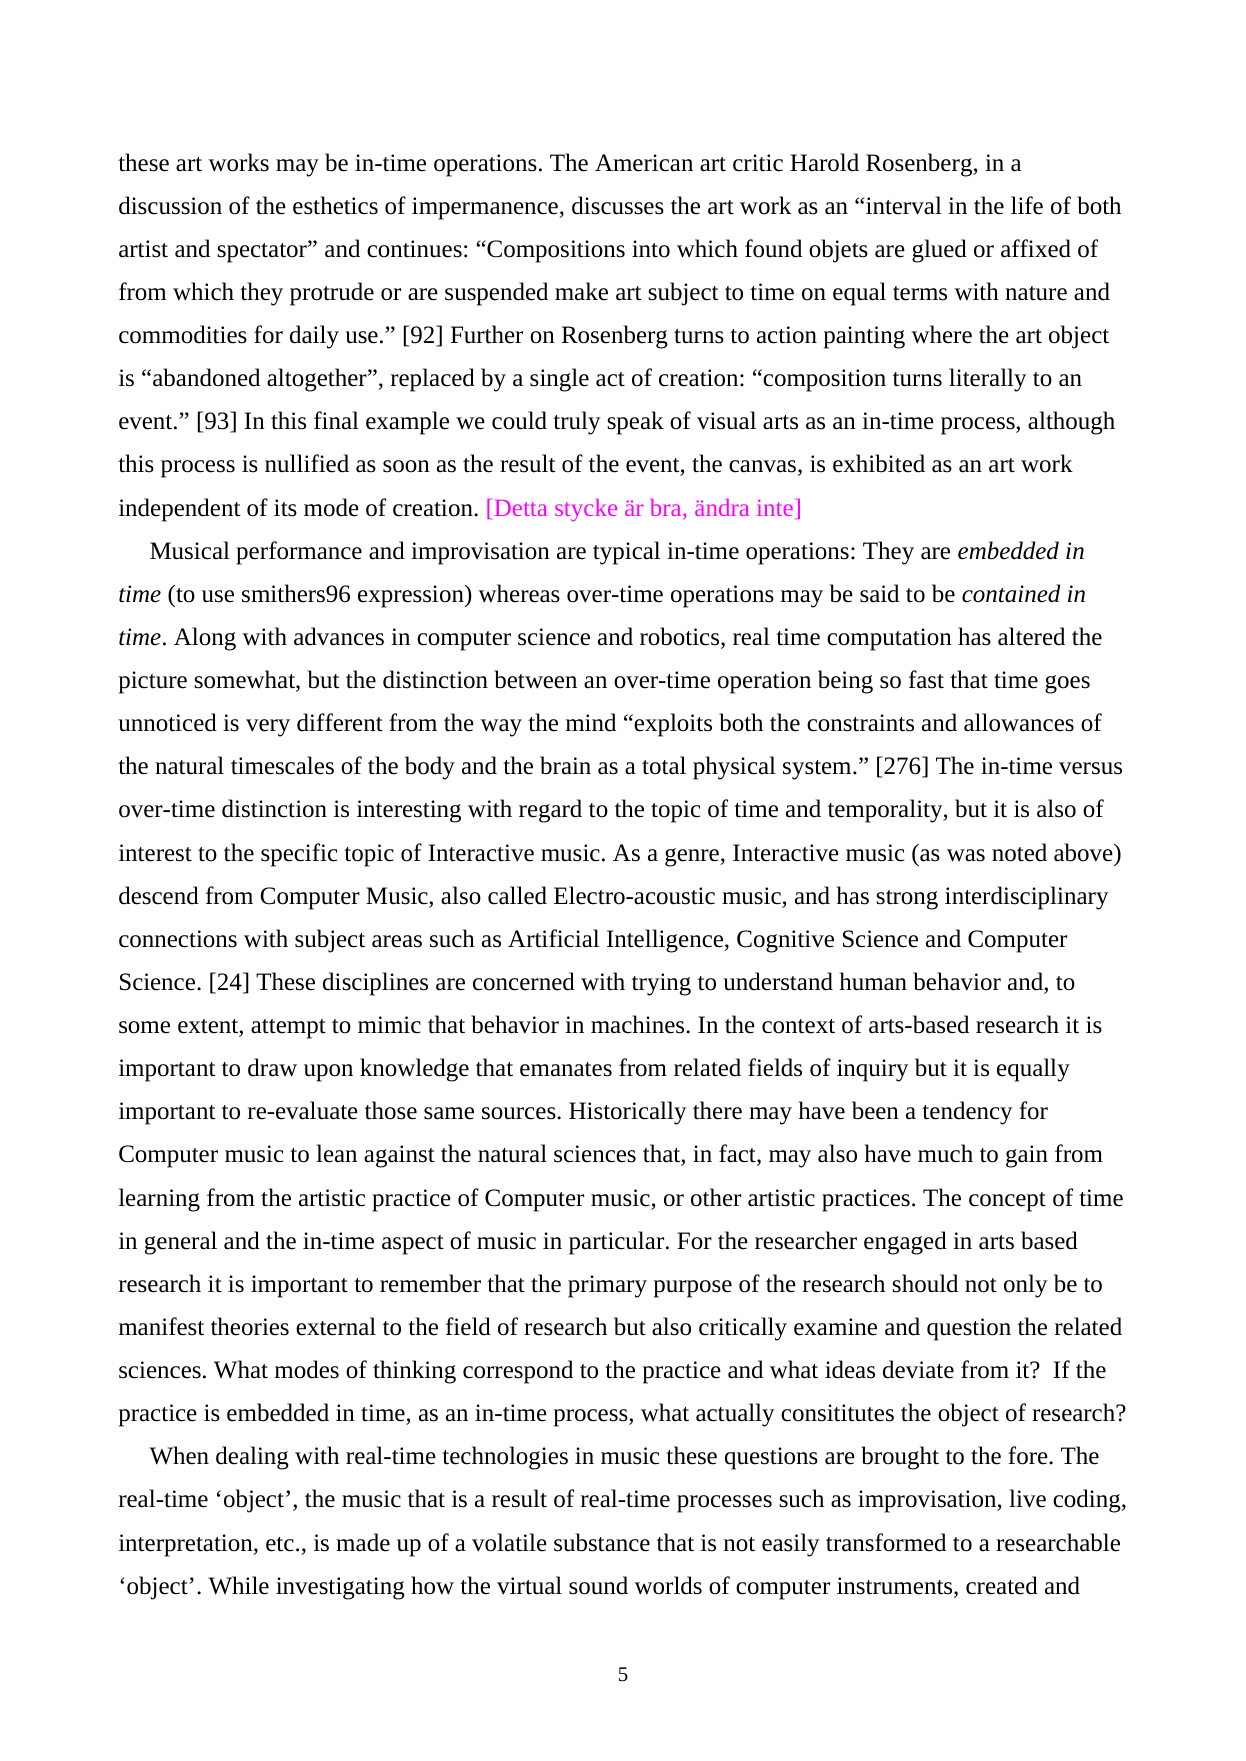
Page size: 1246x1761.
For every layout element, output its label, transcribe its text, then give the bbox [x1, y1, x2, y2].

text When dealing with real-time technologies in music these questions are brought to the fore. The real-time ‘object’, the music that is a result of real-time processes such as improvisation, live coding, interpretation, etc., is made up of a volatile substance that is not easily transformed to a researchable ‘object’. While investigating how the virtual sound worlds of computer instruments, created and [118, 1441, 1128, 1599]
text Musical performance and improvisation are typical in-time operations: They are embedded in time (to use smithers96 expression) whereas over-time operations may be said to be contained in time. Along with advances in computer science and robotics, real time computation has altered the picture somewhat, but the distinction between an over-time operation being so fast that time goes unnoticed is very different from the way the mind “exploits both the constraints and allowances of the natural timescales of the body and the brain as a total physical system.” [276] The in-time versus over-time distinction is interesting with regard to the topic of time and temporality, but it is also of interest to the specific topic of Interactive music. As a genre, Interactive music (as was noted above) descend from Computer Music, also called Electro-acoustic music, and has strong interdisciplinary connections with subject areas such as Artificial Intelligence, Cognitive Science and Computer Science. [24] These disciplines are concerned with trying to understand human behavior and, to some extent, attempt to mimic that behavior in machines. In the context of arts-based research it is important to draw upon knowledge that emanates from related fields of inquiry but it is equally important to re-evaluate those same sources. Historically there may have been a tendency for Computer music to lean against the natural sciences that, in fact, may also have much to gain from learning from the artistic practice of Computer music, or other artistic practices. The concept of time in general and the in-time aspect of music in particular. For the researcher engaged in arts based research it is important to remember that the primary purpose of the research should not only be to manifest theories external to the field of research but also critically examine and question the related sciences. What modes of thinking correspond to the practice and what ideas deviate from it? If the practice is embedded in time, as an in-time process, what actually consititutes the object of research? [118, 536, 1128, 1427]
text these art works may be in-time operations. The American art critic Harold Rosenberg, in a discussion of the esthetics of impermanence, discusses the art work as an “interval in the life of both artist and spectator” and continues: “Compositions into which found objets are glued or affixed of from which they protrude or are suspended make art subject to time on equal terms with nature and commodities for daily use.” [92] Further on Rosenberg turns to action painting where the art object is “abandoned altogether”, replaced by a single act of creation: “composition turns literally to an event.” [93] In this final example we could truly speak of visual arts as an in-time process, although this process is nullified as soon as the result of the event, the canvas, is exhibited as an art work independent of its mode of creation. [Detta stycke är bra, ändra inte] [118, 148, 1128, 521]
